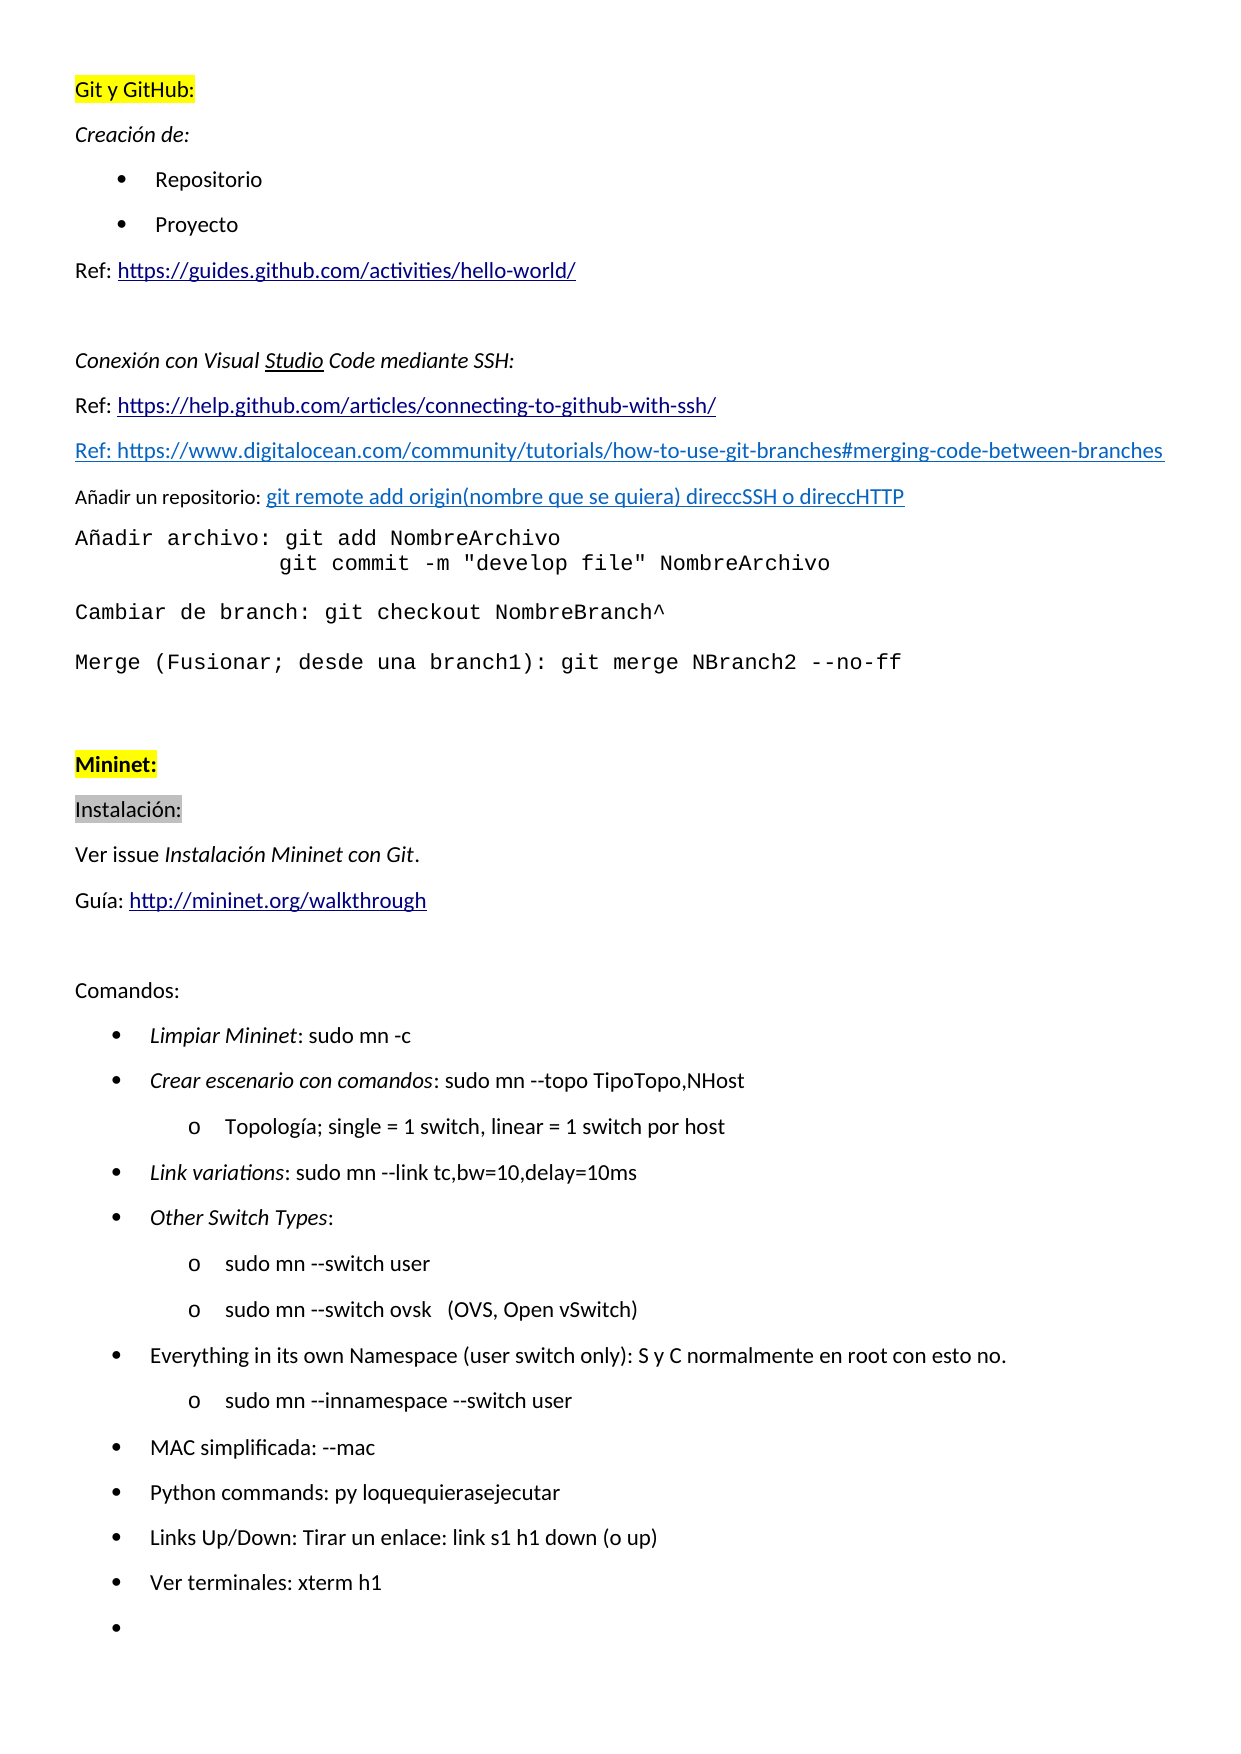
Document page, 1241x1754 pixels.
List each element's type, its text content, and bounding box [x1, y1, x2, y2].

list Links Up/Down: Tirar un enlace: link s1 h1 down (o up) [112, 1523, 1165, 1551]
text Git y GitHub: [75, 75, 1165, 103]
text Guía: http://mininet.org/walkthrough [75, 886, 1165, 914]
list Everything in its own Namespace (user switch only): S y C normalmente en root con esto no. [112, 1341, 1165, 1369]
text Cambiar de branch: git checkout NombreBranch^ [75, 601, 1165, 626]
list Proyecto [118, 211, 1165, 239]
text Conexión con Visual Studio Code mediante SSH: [75, 346, 1165, 374]
text Mininet: [75, 750, 1165, 778]
text Añadir archivo: git add NombreArchivo [75, 527, 1165, 552]
list Ver terminales: xterm h1 [112, 1568, 1165, 1597]
list Topología; single = 1 switch, linear = 1 switch por host [187, 1112, 1165, 1141]
text Añadir un repositorio: git remote add origin(nombre que se quiera) direccSSH o direccHTTP [75, 482, 1165, 510]
text Merge (Fusionar; desde una branch1): git merge NBranch2 --no-ff [75, 651, 1165, 676]
text Instalación: [75, 795, 1165, 823]
text Creación de: [75, 120, 1165, 148]
list Python commands: py loquequierasejecutar [112, 1478, 1165, 1506]
text Ver issue Instalación Mininet con Git. [75, 841, 1165, 869]
text Ref: https://guides.github.com/activities/hello-world/ [75, 256, 1165, 284]
list sudo mn --switch ovsk (OVS, Open vSwitch) [187, 1295, 1165, 1324]
list Other Switch Types: [112, 1203, 1165, 1231]
list MAC simplificada: --mac [112, 1433, 1165, 1461]
text git commit -m "develop file" NombreArchivo [75, 552, 1165, 577]
list Repositorio [118, 165, 1165, 193]
text Ref: https://help.github.com/articles/connecting-to-github-with-ssh/ [75, 391, 1165, 419]
list Crear escenario con comandos: sudo mn --topo TipoTopo,NHost [112, 1067, 1165, 1095]
text Ref: https://www.digitalocean.com/community/tutorials/how-to-use-git-branches#merging-code-between-branches [75, 437, 1165, 461]
list sudo mn --innamespace --switch user [187, 1387, 1165, 1416]
list sudo mn --switch user [187, 1249, 1165, 1278]
text Comandos: [75, 976, 1165, 1004]
list Limpiar Mininet: sudo mn -c [112, 1021, 1165, 1049]
list Link variations: sudo mn --link tc,bw=10,delay=10ms [112, 1158, 1165, 1186]
